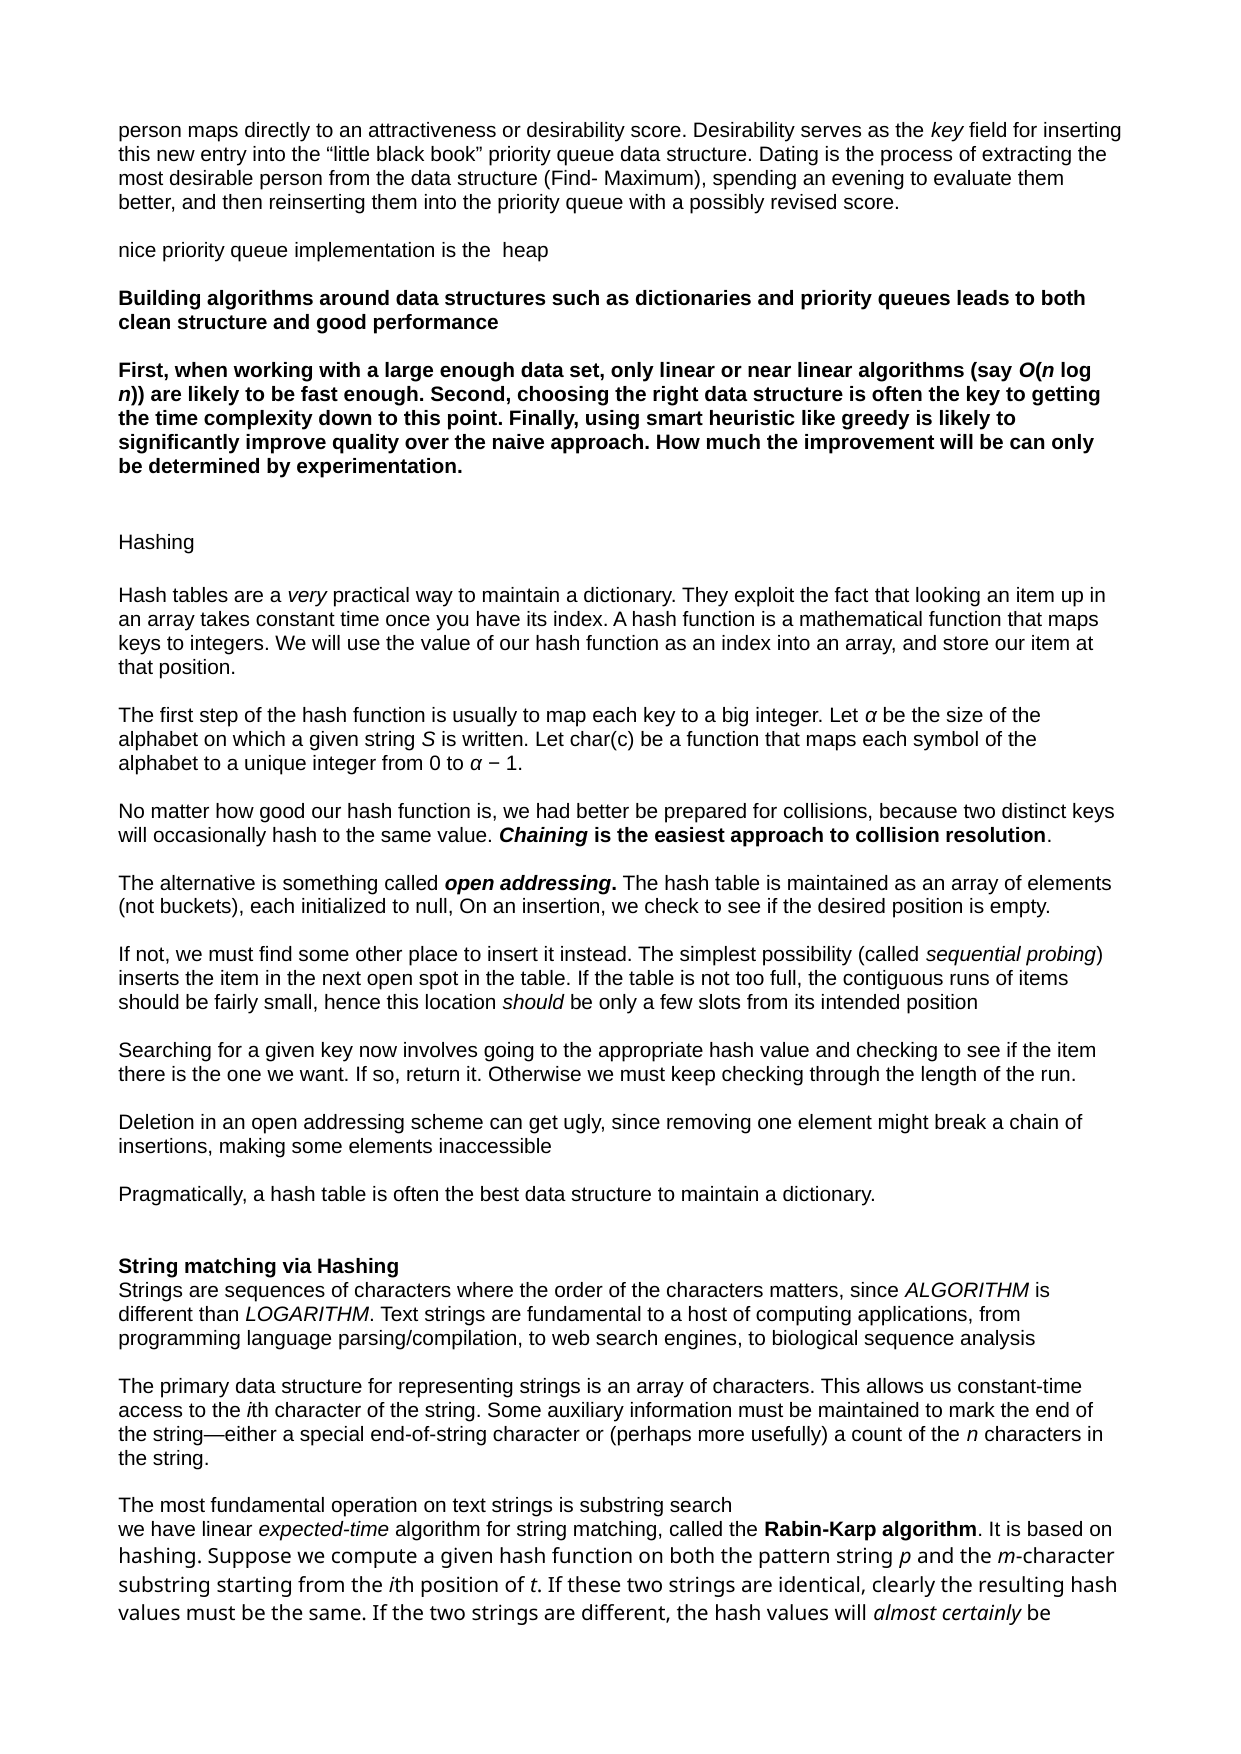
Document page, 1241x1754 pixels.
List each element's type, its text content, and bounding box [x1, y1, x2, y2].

text If not, we must find some other place to insert it instead. The simplest possibility (called sequential probing) inserts the item in the next open spot in the table. If the table is not too full, the contiguous runs of items should be fairly small, hence this location should be only a few slots from its intended position [118, 942, 1122, 1014]
text The most fundamental operation on text strings is substring search [118, 1493, 1122, 1517]
text The alternative is something called open addressing. The hash table is maintained as an array of elements (not buckets), each initialized to null, On an insertion, we check to see if the desired position is empty. [118, 870, 1122, 918]
text values must be the same. If the two strings are different, the hash values will almost certainly be [118, 1598, 1122, 1627]
text Deletion in an open addressing scheme can get ugly, since removing one element might break a chain of insertions, making some elements inaccessible [118, 1110, 1122, 1158]
text person maps directly to an attractiveness or desirability score. Desirability serves as the key field for inserting [118, 118, 1122, 142]
text the string. [118, 1445, 1122, 1469]
text No matter how good our hash function is, we had better be prepared for collisions, because two distinct keys will occasionally hash to the same value. Chaining is the easiest approach to collision resolution. [118, 798, 1122, 846]
text Strings are sequences of characters where the order of the characters matters, since ALGORITHM is different than LOGARITHM. Text strings are fundamental to a host of computing applications, from programming language parsing/compilation, to web search engines, to biological sequence analysis [118, 1278, 1122, 1349]
text The first step of the hash function is usually to map each key to a big integer. Let α be the size of the alphabet on which a given string S is written. Let char(c) be a function that maps each symbol of the alphabet to a unique integer from 0 to α − 1. [118, 703, 1122, 774]
text we have linear expected-time algorithm for string matching, called the Rabin-Karp algorithm. It is based on hashing. Suppose we compute a given hash function on both the pattern string p and the m-character substring starting from the ith position of t. If these two strings are identical, clearly the resulting hash [118, 1517, 1122, 1598]
text Hashing [118, 530, 1122, 554]
text Pragmatically, a hash table is often the best data structure to maintain a dictionary. [118, 1182, 1122, 1206]
text String matching via Hashing [118, 1254, 1122, 1278]
text nice priority queue implementation is the heap [118, 238, 1122, 262]
text Building algorithms around data structures such as dictionaries and priority queues leads to both clean structure and good performance [118, 286, 1122, 334]
text Hash tables are a very practical way to maintain a dictionary. They exploit the fact that looking an item up in an array takes constant time once you have its index. A hash function is a mathematical function that maps keys to integers. We will use the value of our hash function as an index into an array, and store our item at that position. [118, 583, 1122, 679]
text this new entry into the “little black book” priority queue data structure. Dating is the process of extracting the most desirable person from the data structure (Find- Maximum), spending an evening to evaluate them better, and then reinserting them into the priority queue with a possibly revised score. [118, 142, 1122, 214]
text Searching for a given key now involves going to the appropriate hash value and checking to see if the item there is the one we want. If so, return it. Otherwise we must keep checking through the length of the run. [118, 1038, 1122, 1086]
text First, when working with a large enough data set, only linear or near linear algorithms (say O(n log n)) are likely to be fast enough. Second, choosing the right data structure is often the key to getting the time complexity down to this point. Finally, using smart heuristic like greedy is likely to significantly improve quality over the naive approach. How much the improvement will be can only be determined by experimentation. [118, 358, 1122, 477]
text The primary data structure for representing strings is an array of characters. This allows us constant-time access to the ith character of the string. Some auxiliary information must be maintained to mark the end of the string—either a special end-of-string character or (perhaps more usefully) a count of the n characters in [118, 1373, 1122, 1445]
